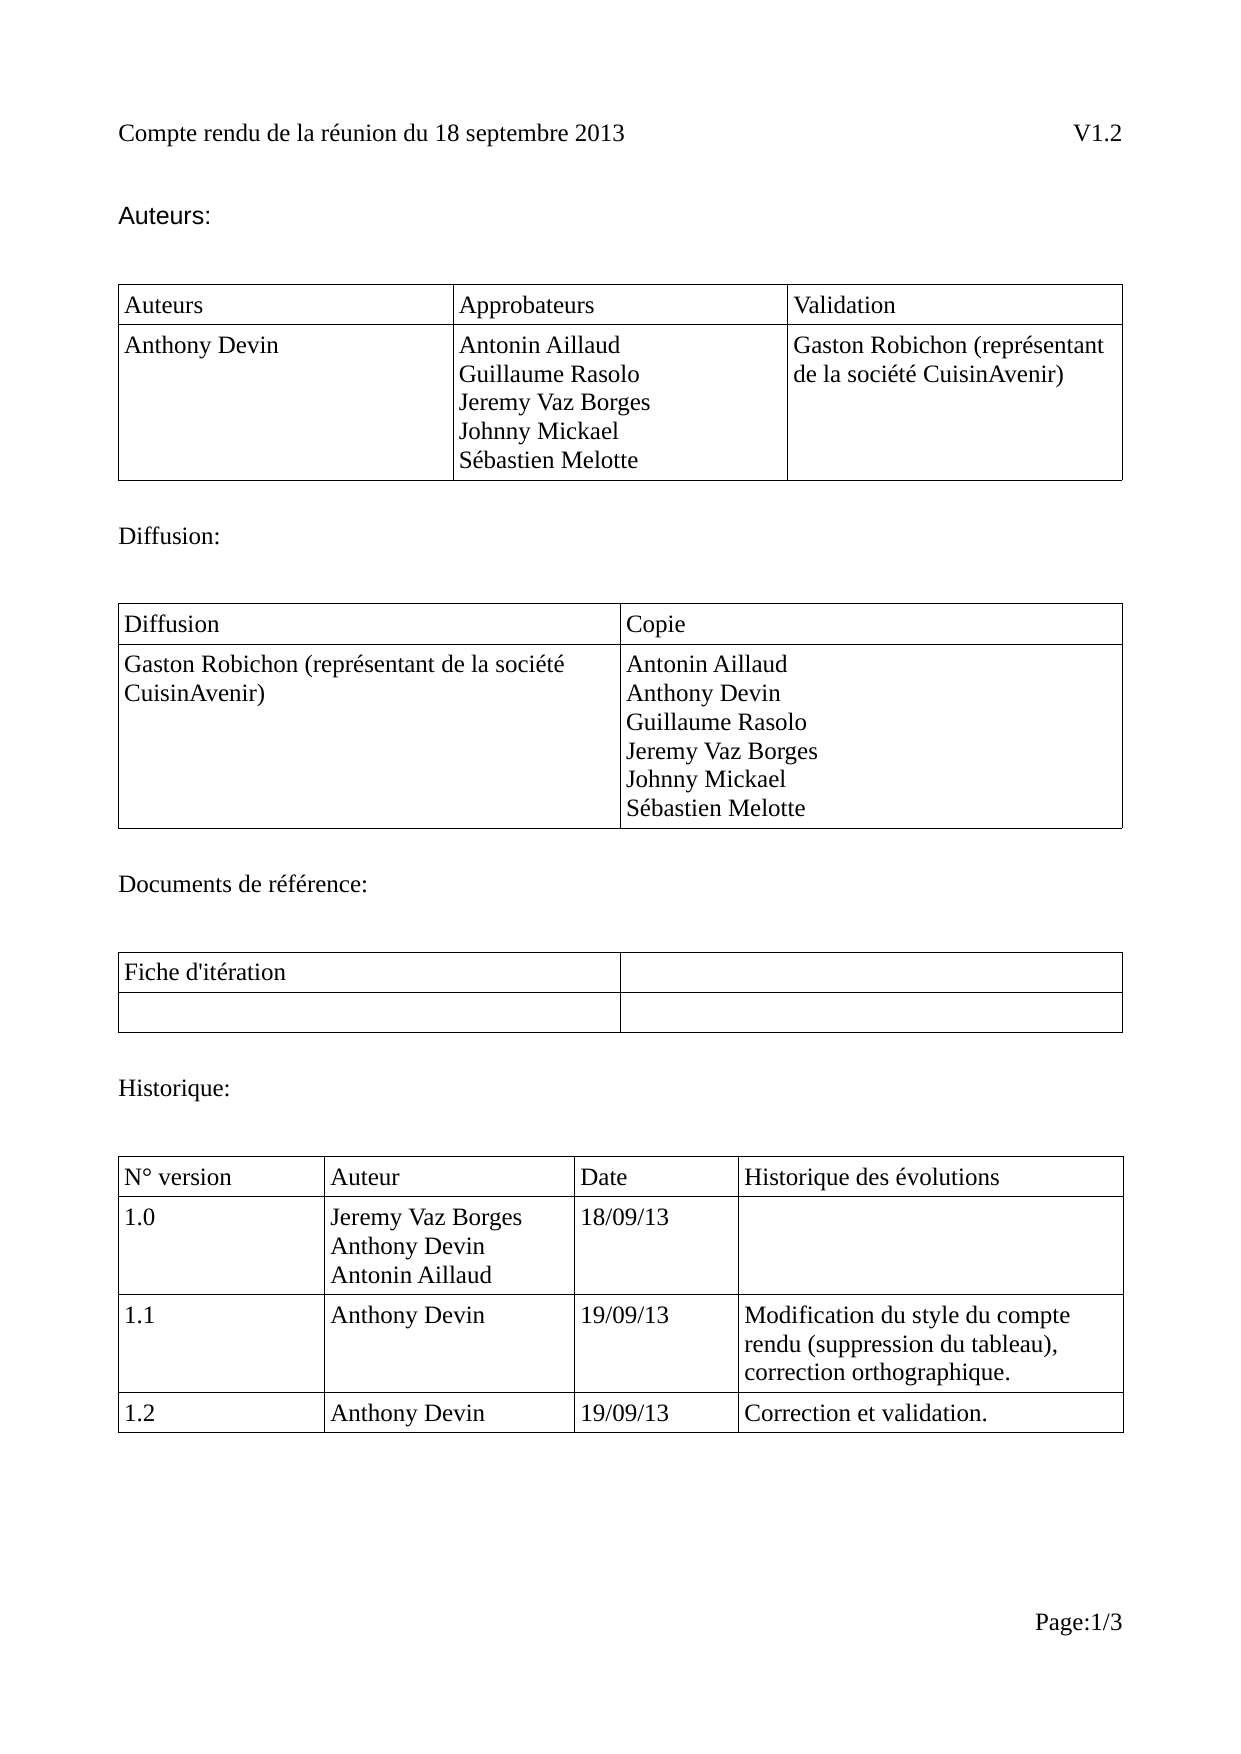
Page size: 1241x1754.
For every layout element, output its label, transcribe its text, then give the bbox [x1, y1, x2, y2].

table_cell 18/09/13 [575, 1197, 738, 1294]
table_cell 1.0 [119, 1197, 324, 1294]
table_header Approbateurs [454, 285, 787, 324]
table_cell Anthony Devin [325, 1393, 574, 1432]
table_header Copie [621, 604, 1122, 644]
table_cell 19/09/13 [575, 1393, 738, 1432]
table_header Historique des évolutions [739, 1157, 1123, 1196]
text Documents de référence: [118, 869, 1122, 898]
subtitle Auteurs: [118, 201, 1122, 230]
table_cell Gaston Robichon (représentant de la société CuisinAvenir) [119, 645, 620, 828]
table_cell 1.1 [119, 1295, 324, 1392]
table_cell Anthony Devin [325, 1295, 574, 1392]
table_header Date [575, 1157, 738, 1196]
table_cell Jeremy Vaz Borges Anthony Devin Antonin Aillaud [325, 1197, 574, 1294]
table_cell Antonin Aillaud Anthony Devin Guillaume Rasolo Jeremy Vaz Borges Johnny Mickael Sébastien Melotte [621, 645, 1122, 828]
table_header [621, 953, 1122, 992]
table_cell Antonin Aillaud Guillaume Rasolo Jeremy Vaz Borges Johnny Mickael Sébastien Melotte [454, 325, 787, 479]
table_header Diffusion [119, 604, 620, 644]
table_cell Modification du style du compte rendu (suppression du tableau), correction orthographique. [739, 1295, 1123, 1392]
table_header Fiche d'itération [119, 953, 620, 992]
table_header Auteur [325, 1157, 574, 1196]
table_cell Gaston Robichon (représentant de la société CuisinAvenir) [788, 325, 1122, 479]
table_cell [621, 993, 1122, 1032]
text Diffusion: [118, 521, 1122, 549]
table_cell 19/09/13 [575, 1295, 738, 1392]
table_header Auteurs [119, 285, 453, 324]
table_cell 1.2 [119, 1393, 324, 1432]
table_header N° version [119, 1157, 324, 1196]
table_cell [119, 993, 620, 1032]
text Historique: [118, 1073, 1122, 1102]
table_cell Anthony Devin [119, 325, 453, 479]
table_cell Correction et validation. [739, 1393, 1123, 1432]
table_header Validation [788, 285, 1122, 324]
table_cell [739, 1197, 1123, 1294]
